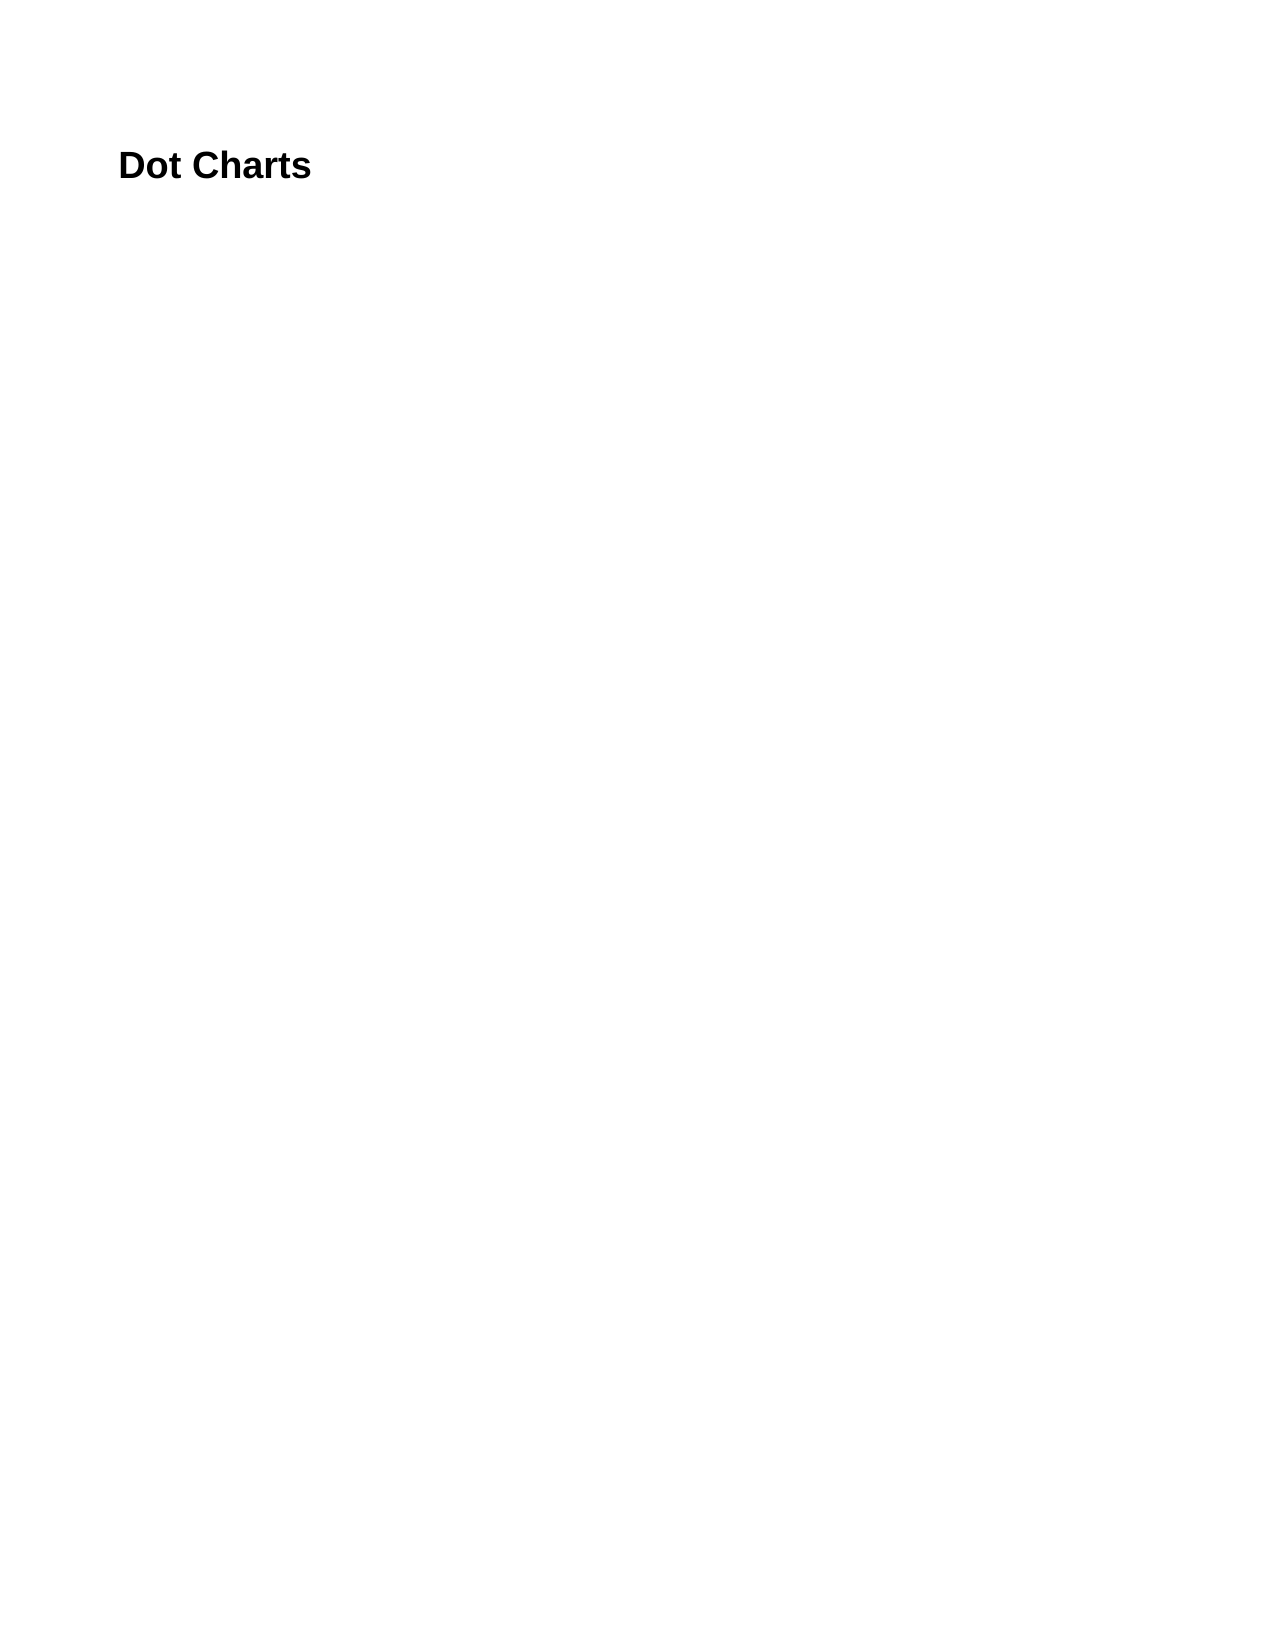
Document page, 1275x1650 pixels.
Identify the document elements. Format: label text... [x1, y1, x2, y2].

subtitle Dot Charts [118, 143, 1157, 187]
